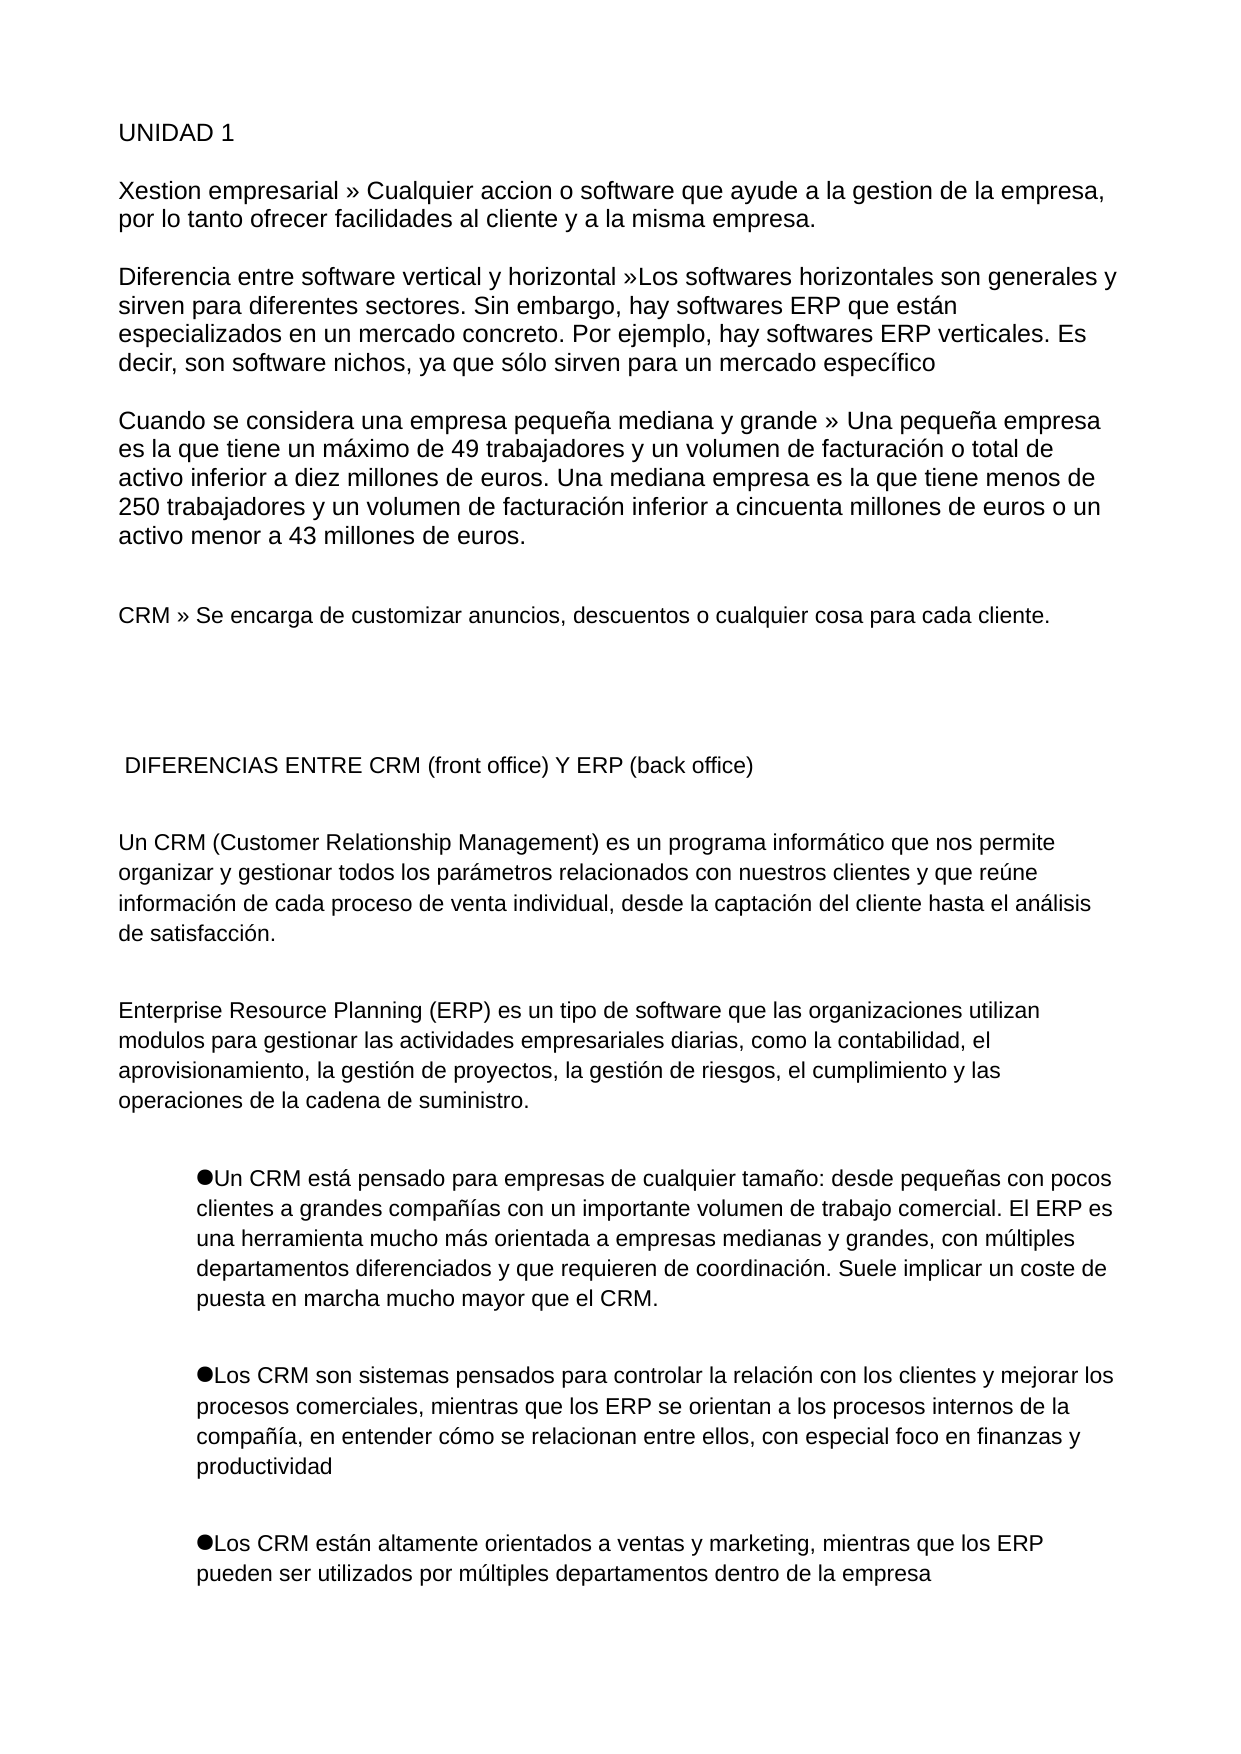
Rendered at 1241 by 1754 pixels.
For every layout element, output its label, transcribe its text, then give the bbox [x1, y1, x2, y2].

text Xestion empresarial » Cualquier accion o software que ayude a la gestion de la empresa, por lo tanto ofrecer facilidades al cliente y a la misma empresa. [118, 176, 1122, 233]
text Enterprise Resource Planning (ERP) es un tipo de software que las organizaciones utilizan modulos para gestionar las actividades empresariales diarias, como la contabilidad, el aprovisionamiento, la gestión de proyectos, la gestión de riesgos, el cumplimiento y las operaciones de la cadena de suministro. [118, 997, 1122, 1114]
list Un CRM está pensado para empresas de cualquier tamaño: desde pequeñas con pocos clientes a grandes compañías con un importante volumen de trabajo comercial. El ERP es una herramienta mucho más orientada a empresas medianas y grandes, con múltiples departamentos diferenciados y que requieren de coordinación. Suele implicar un coste de puesta en marcha mucho mayor que el CRM. [118, 1164, 1122, 1312]
text Cuando se considera una empresa pequeña mediana y grande » Una pequeña empresa es la que tiene un máximo de 49 trabajadores y un volumen de facturación o total de activo inferior a diez millones de euros. Una mediana empresa es la que tiene menos de 250 trabajadores y un volumen de facturación inferior a cincuenta millones de euros o un activo menor a 43 millones de euros. [118, 406, 1122, 549]
text UNIDAD 1 [118, 118, 1122, 147]
text Diferencia entre software vertical y horizontal »Los softwares horizontales son generales y sirven para diferentes sectores. Sin embargo, hay softwares ERP que están especializados en un mercado concreto. Por ejemplo, hay softwares ERP verticales. Es decir, son software nichos, ya que sólo sirven para un mercado específico [118, 262, 1122, 377]
text Un CRM (Customer Relationship Management) es un programa informático que nos permite organizar y gestionar todos los parámetros relacionados con nuestros clientes y que reúne información de cada proceso de venta individual, desde la captación del cliente hasta el análisis de satisfacción. [118, 829, 1122, 946]
text CRM » Se encarga de customizar anuncios, descuentos o cualquier cosa para cada cliente. [118, 602, 1122, 628]
list Los CRM están altamente orientados a ventas y marketing, mientras que los ERP pueden ser utilizados por múltiples departamentos dentro de la empresa [118, 1530, 1122, 1587]
list Los CRM son sistemas pensados para controlar la relación con los clientes y mejorar los procesos comerciales, mientras que los ERP se orientan a los procesos internos de la compañía, en entender cómo se relacionan entre ellos, con especial foco en finanzas y productividad [118, 1362, 1122, 1479]
text DIFERENCIAS ENTRE CRM (front office) Y ERP (back office) [118, 752, 1122, 778]
